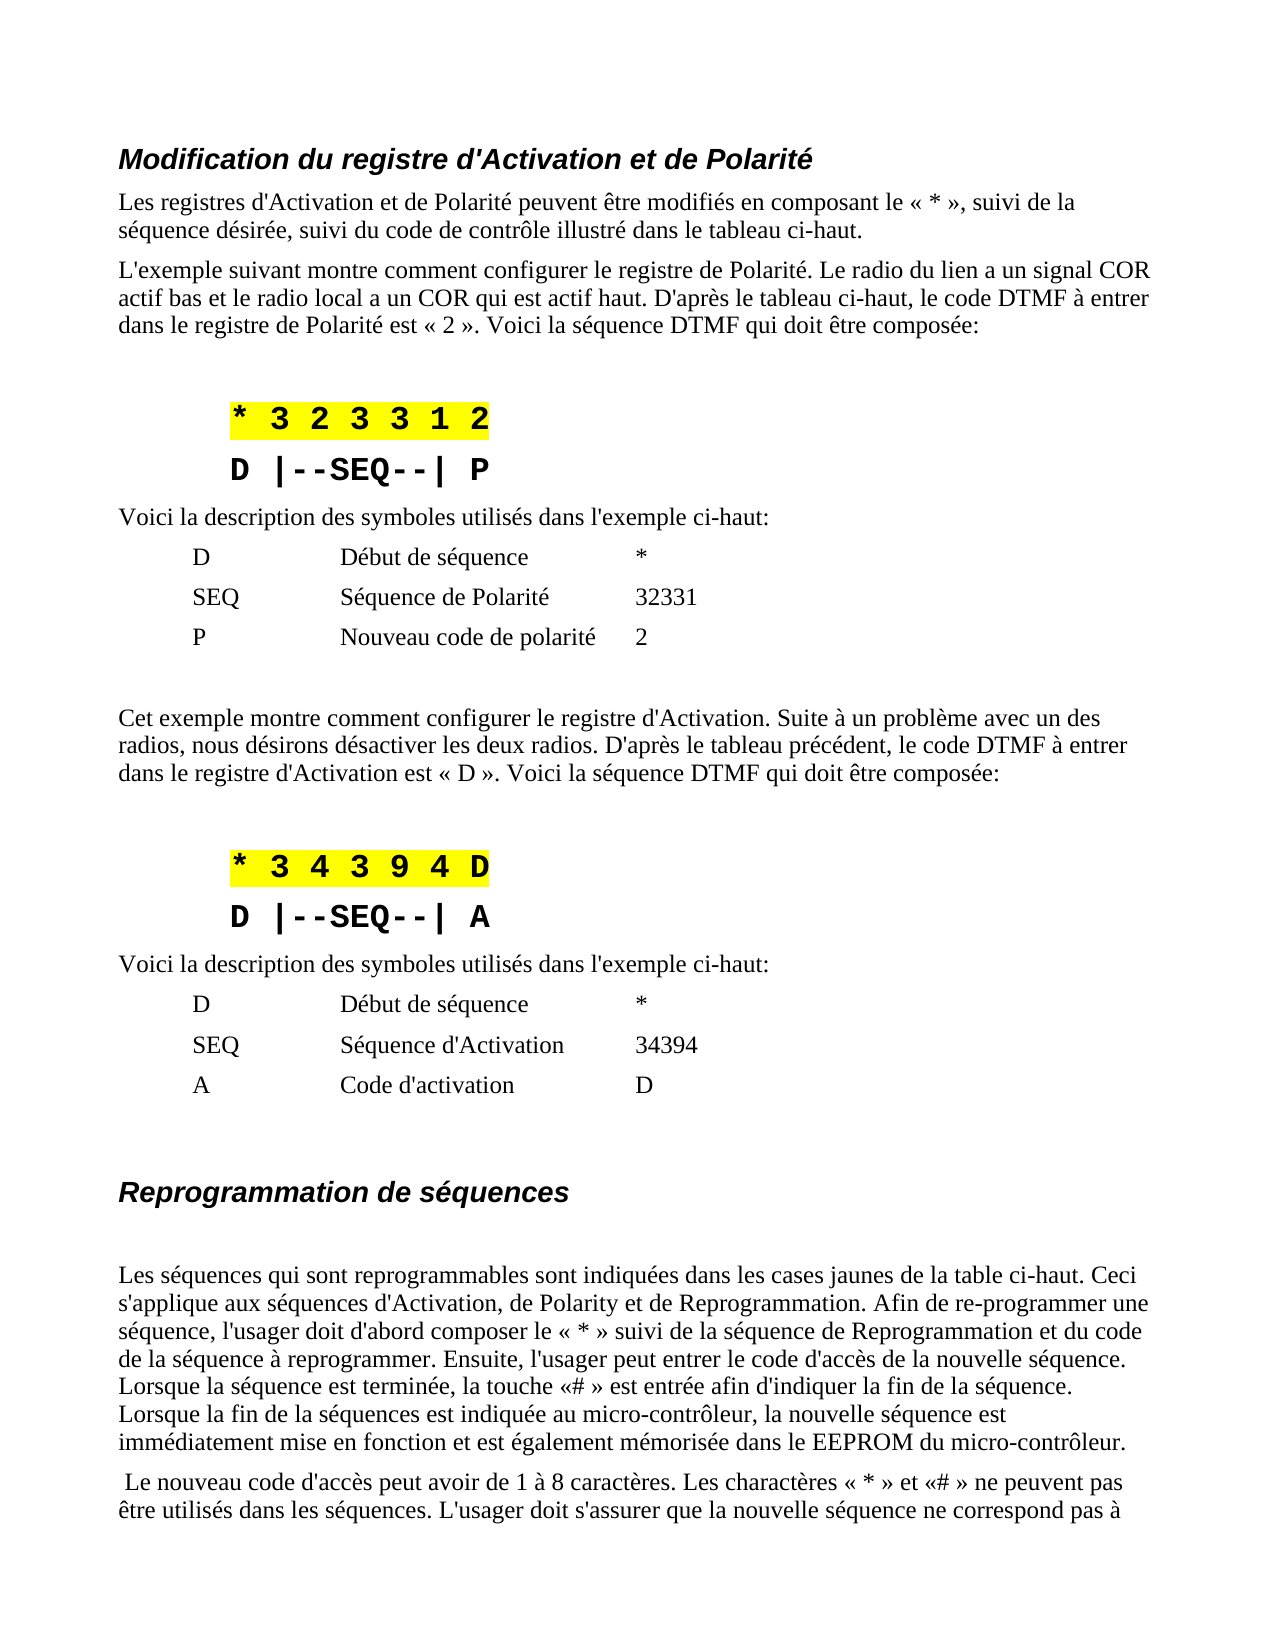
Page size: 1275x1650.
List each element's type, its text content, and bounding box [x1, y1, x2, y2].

subtitle Modification du registre d'Activation et de Polarité [118, 143, 1157, 176]
text SEQ Séquence d'Activation 34394 [192, 1031, 1157, 1058]
list * 3 2 3 3 1 2 [192, 402, 1157, 440]
text D Début de séquence * [192, 991, 1157, 1018]
text L'exemple suivant montre comment configurer le registre de Polarité. Le radio du lien a un signal COR actif bas et le radio local a un COR qui est actif haut. D'après le tableau ci-haut, le code DTMF à entrer dans le registre de Polarité est « 2 ». Voici la séquence DTMF qui doit être composée: [118, 256, 1157, 339]
text D Début de séquence * [192, 543, 1157, 571]
text Voici la description des symboles utilisés dans l'exemple ci-haut: [118, 950, 1157, 978]
text P Nouveau code de polarité 2 [192, 623, 1157, 651]
list D |--SEQ--| A [192, 900, 1157, 938]
text SEQ Séquence de Polarité 32331 [192, 583, 1157, 611]
text A Code d'activation D [192, 1071, 1157, 1099]
list D |--SEQ--| P [192, 452, 1157, 490]
text Cet exemple montre comment configurer le registre d'Activation. Suite à un problème avec un des radios, nous désirons désactiver les deux radios. D'après le tableau précédent, le code DTMF à entrer dans le registre d'Activation est « D ». Voici la séquence DTMF qui doit être composée: [118, 704, 1157, 787]
text Le nouveau code d'accès peut avoir de 1 à 8 caractères. Les charactères « * » et «# » ne peuvent pas être utilisés dans les séquences. L'usager doit s'assurer que la nouvelle séquence ne correspond pas à [118, 1468, 1157, 1523]
list * 3 4 3 9 4 D [192, 850, 1157, 887]
text Voici la description des symboles utilisés dans l'exemple ci-haut: [118, 503, 1157, 530]
text Les séquences qui sont reprogrammables sont indiquées dans les cases jaunes de la table ci-haut. Ceci s'applique aux séquences d'Activation, de Polarity et de Reprogrammation. Afin de re-programmer une séquence, l'usager doit d'abord composer le « * » suivi de la séquence de Reprogrammation et du code de la séquence à reprogrammer. Ensuite, l'usager peut entrer le code d'accès de la nouvelle séquence. Lorsque la séquence est terminée, la touche «# » est entrée afin d'indiquer la fin de la séquence. Lorsque la fin de la séquences est indiquée au micro-contrôleur, la nouvelle séquence est immédiatement mise en fonction et est également mémorisée dans le EEPROM du micro-contrôleur. [118, 1262, 1157, 1456]
text Les registres d'Activation et de Polarité peuvent être modifiés en composant le « * », suivi de la séquence désirée, suivi du code de contrôle illustré dans le tableau ci-haut. [118, 188, 1157, 244]
subtitle Reprogrammation de séquences [118, 1176, 1157, 1209]
